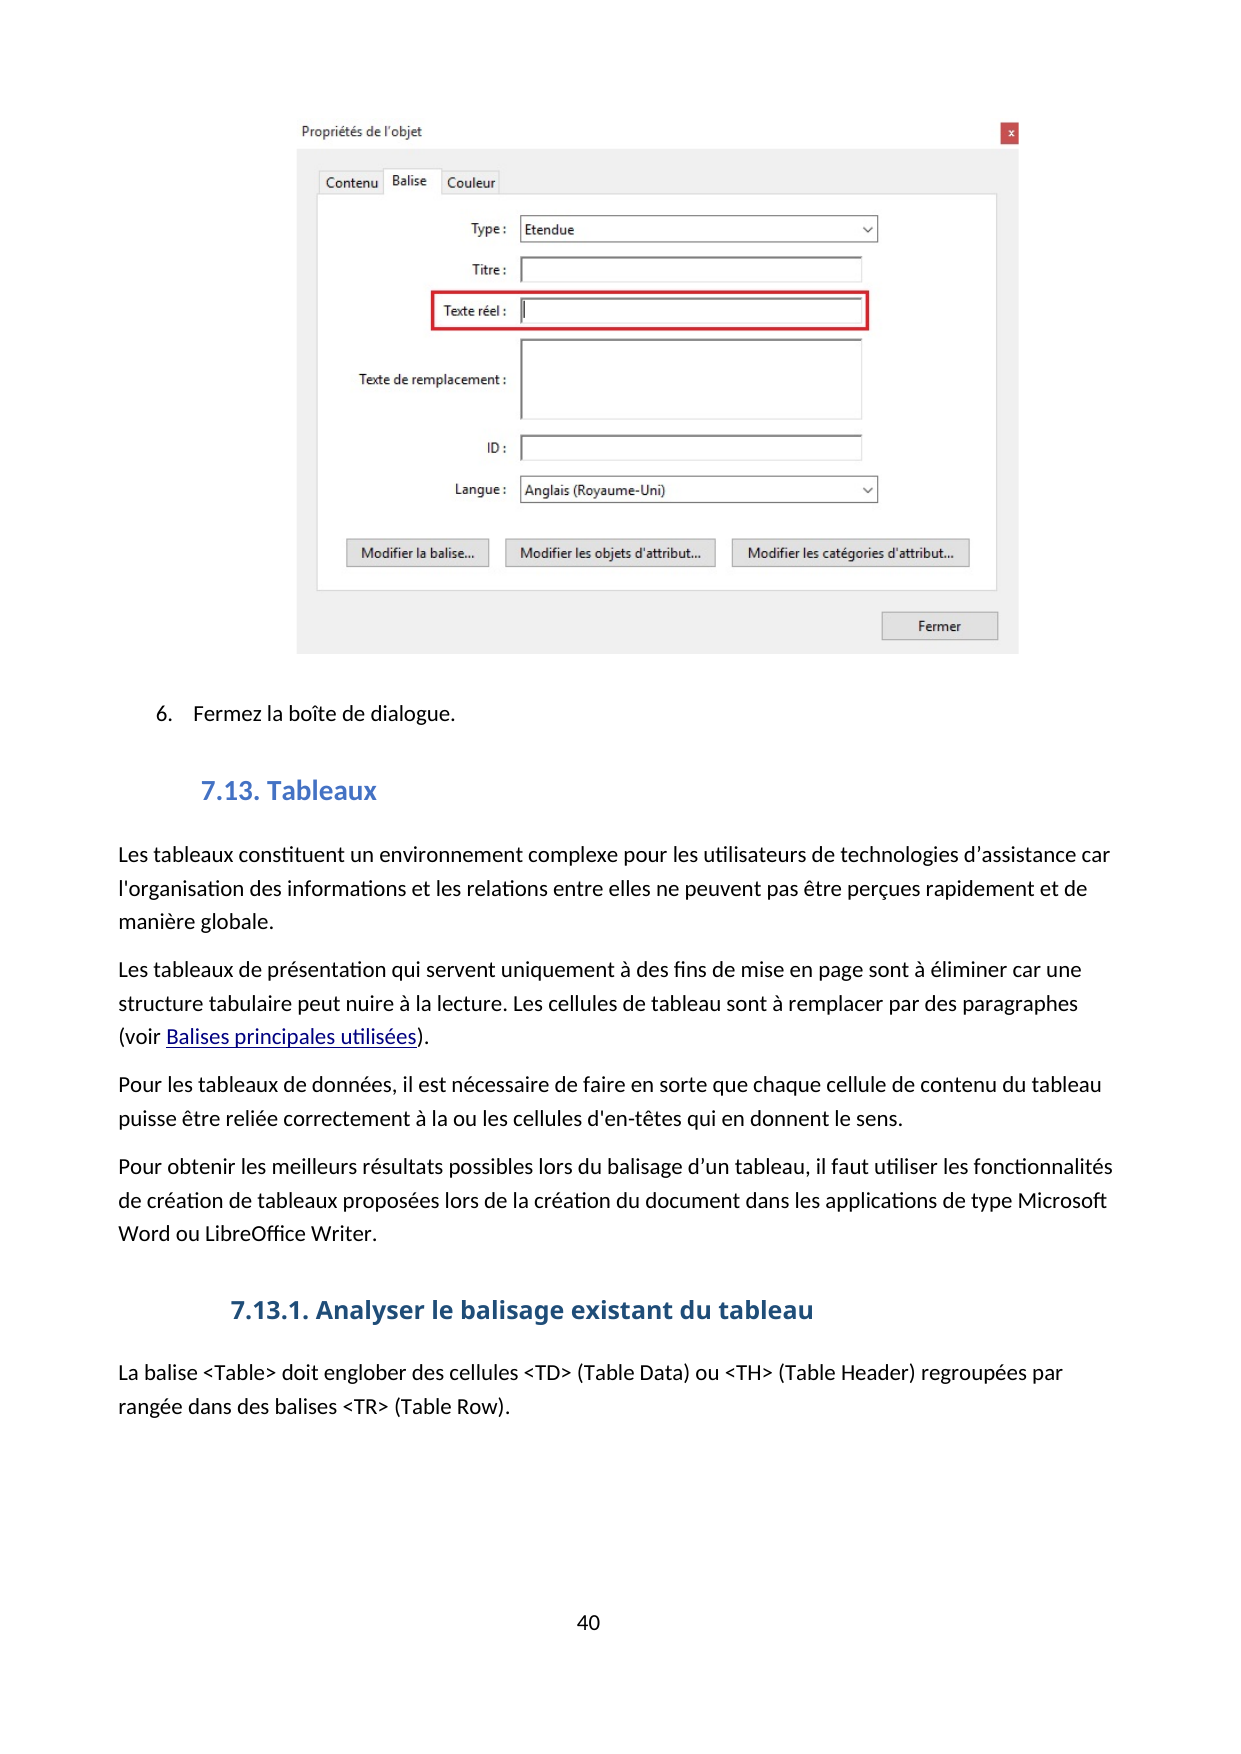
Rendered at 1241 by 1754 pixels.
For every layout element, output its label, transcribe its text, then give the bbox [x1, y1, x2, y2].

subtitle 7.13.1. Analyser le balisage existant du tableau [156, 1292, 1122, 1327]
picture [296, 118, 1019, 654]
text Pour les tableaux de données, il est nécessaire de faire en sorte que chaque cellule de contenu du tableau puisse être reliée correctement à la ou les cellules d'en-têtes qui en donnent le sens. [118, 1071, 1122, 1132]
text Les tableaux constituent un environnement complexe pour les utilisateurs de technologies d’assistance car l'organisation des informations et les relations entre elles ne peuvent pas être perçues rapidement et de manière globale. [118, 840, 1122, 935]
text La balise <Table> doit englober des cellules <TD> (Table Data) ou <TH> (Table Header) regroupées par rangée dans des balises <TR> (Table Row). [118, 1358, 1122, 1420]
subtitle 7.13. Tableaux [156, 772, 1122, 808]
list Fermez la boîte de dialogue. [156, 699, 1122, 727]
text Pour obtenir les meilleurs résultats possibles lors du balisage d’un tableau, il faut utiliser les fonctionnalités de création de tableaux proposées lors de la création du document dans les applications de type Microsoft Word ou LibreOffice Writer. [118, 1152, 1122, 1247]
text Les tableaux de présentation qui servent uniquement à des fins de mise en page sont à éliminer car une structure tabulaire peut nuire à la lecture. Les cellules de tableau sont à remplacer par des paragraphes (voir Balises principales utilisées). [118, 955, 1122, 1051]
